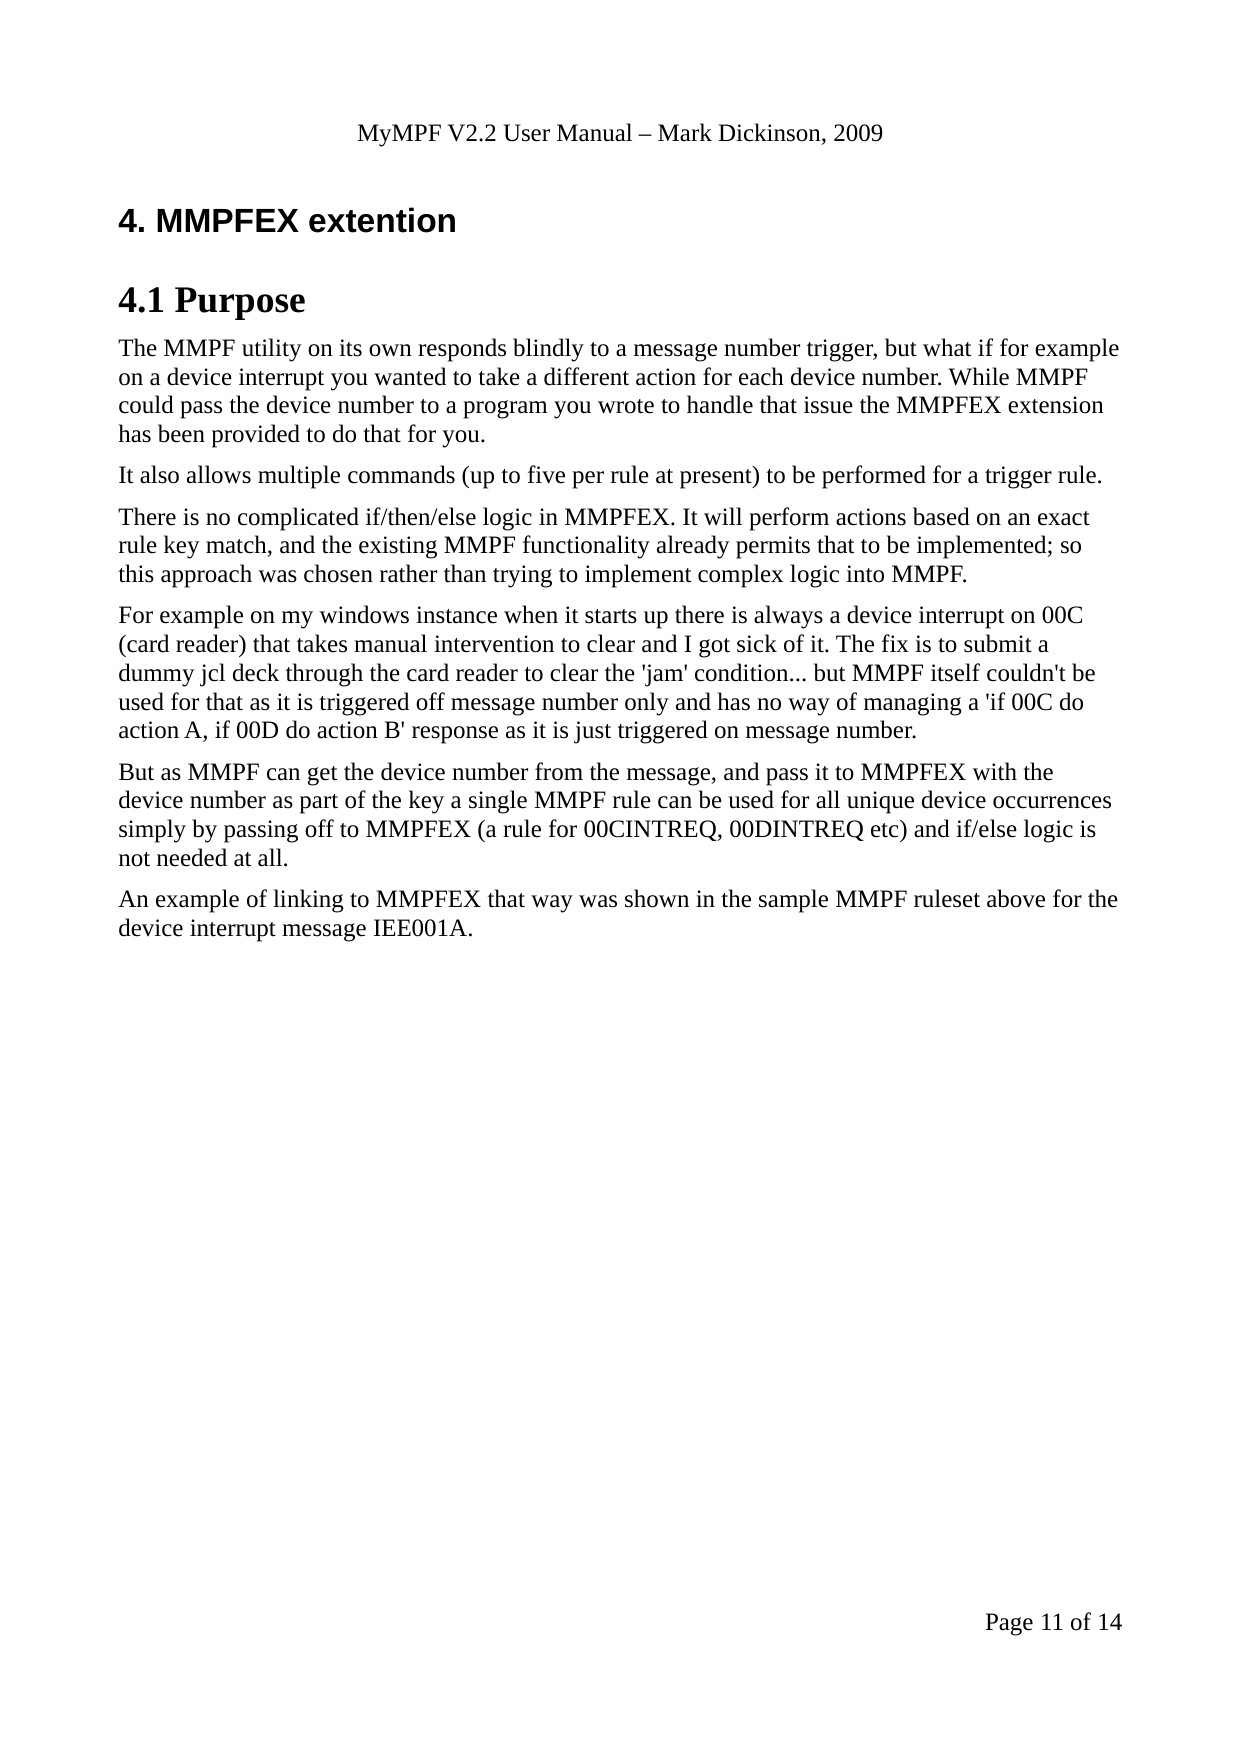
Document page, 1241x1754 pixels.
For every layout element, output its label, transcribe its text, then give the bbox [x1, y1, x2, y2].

text The MMPF utility on its own responds blindly to a message number trigger, but what if for example on a device interrupt you wanted to take a different action for each device number. While MMPF could pass the device number to a program you wrote to handle that issue the MMPFEX extension has been provided to do that for you. [118, 333, 1122, 448]
subtitle 4.1 Purpose [118, 277, 1122, 321]
text It also allows multiple commands (up to five per rule at present) to be performed for a trigger rule. [118, 461, 1122, 489]
text But as MMPF can get the device number from the message, and pass it to MMPFEX with the device number as part of the key a single MMPF rule can be used for all unique device occurrences simply by passing off to MMPFEX (a rule for 00CINTREQ, 00DINTREQ etc) and if/else logic is not needed at all. [118, 757, 1122, 872]
subtitle 4. MMPFEX extention [118, 201, 1122, 240]
text There is no complicated if/then/else logic in MMPFEX. It will perform actions based on an exact rule key match, and the existing MMPF functionality already permits that to be implemented; so this approach was chosen rather than trying to implement complex logic into MMPF. [118, 502, 1122, 588]
text For example on my windows instance when it starts up there is always a device interrupt on 00C (card reader) that takes manual intervention to clear and I got sick of it. The fix is to submit a dummy jcl deck through the card reader to clear the 'jam' condition... but MMPF itself couldn't be used for that as it is triggered off message number only and has no way of managing a 'if 00C do action A, if 00D do action B' response as it is just triggered on message number. [118, 601, 1122, 744]
text An example of linking to MMPFEX that way was shown in the sample MMPF ruleset above for the device interrupt message IEE001A. [118, 884, 1122, 942]
